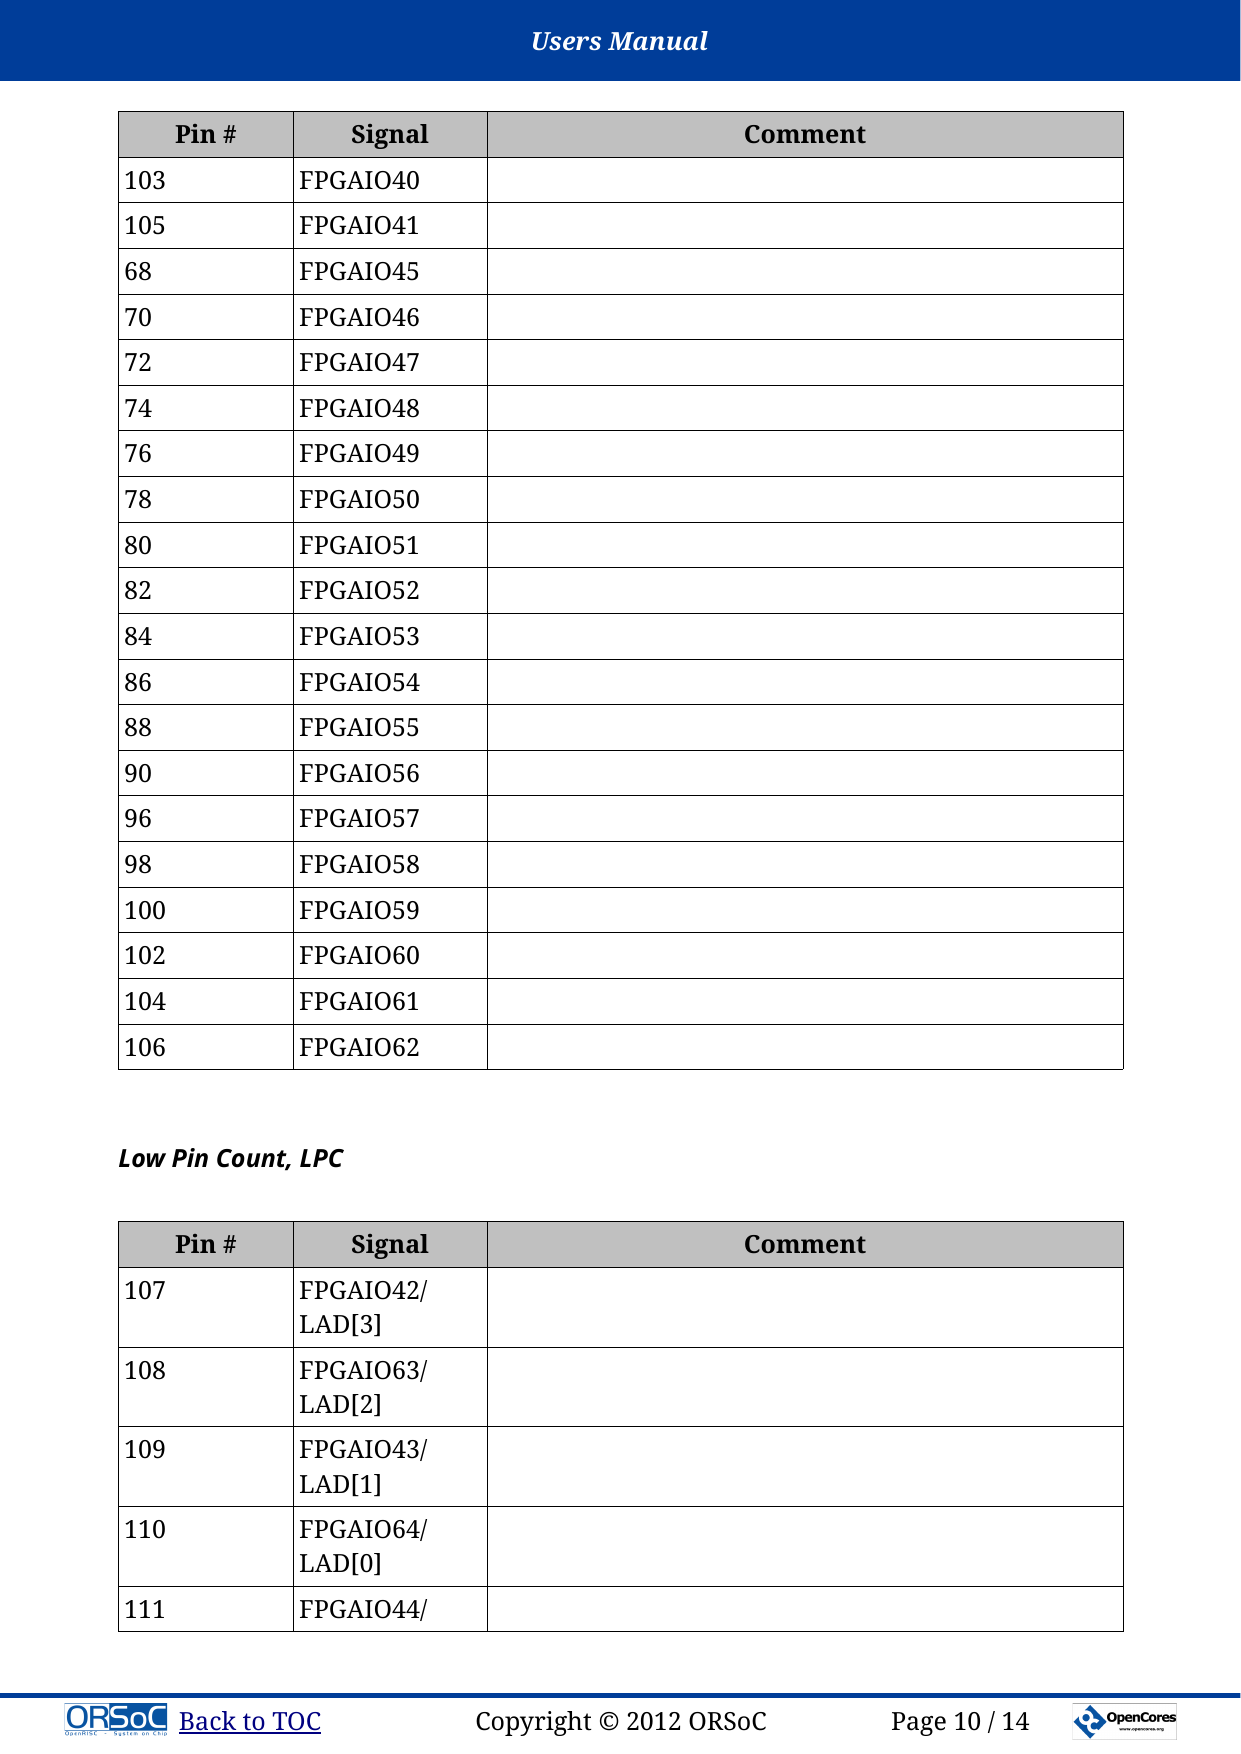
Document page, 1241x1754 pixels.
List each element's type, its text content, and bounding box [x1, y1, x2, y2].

table_cell [488, 705, 1123, 750]
table_header Signal [294, 112, 487, 157]
table_header Comment [488, 112, 1123, 157]
table_cell [488, 386, 1123, 430]
table_cell FPGAIO56 [294, 751, 487, 795]
table_cell 70 [119, 295, 293, 339]
table_cell 82 [119, 568, 293, 613]
table_cell [488, 1507, 1123, 1586]
table_cell FPGAIO63/ LAD[2] [294, 1348, 487, 1426]
table_cell 74 [119, 386, 293, 430]
table_cell FPGAIO49 [294, 431, 487, 476]
table_cell [488, 568, 1123, 613]
table_cell [488, 1268, 1123, 1347]
table_cell 108 [119, 1348, 293, 1426]
table_cell [488, 1587, 1123, 1631]
table_cell 111 [119, 1587, 293, 1631]
table_cell 104 [119, 979, 293, 1023]
table_cell 68 [119, 249, 293, 293]
picture [64, 1703, 168, 1736]
table_cell 78 [119, 477, 293, 522]
table_cell 88 [119, 705, 293, 750]
table_cell FPGAIO62 [294, 1025, 487, 1069]
table_cell FPGAIO64/ LAD[0] [294, 1507, 487, 1586]
table_cell 100 [119, 888, 293, 932]
table_cell 76 [119, 431, 293, 476]
table_cell [488, 249, 1123, 293]
table_cell [488, 1025, 1123, 1069]
table_cell FPGAIO48 [294, 386, 487, 430]
table_cell [488, 888, 1123, 932]
table_cell FPGAIO51 [294, 523, 487, 567]
table_cell [488, 751, 1123, 795]
table_cell 80 [119, 523, 293, 567]
table_cell FPGAIO40 [294, 158, 487, 202]
table_cell FPGAIO59 [294, 888, 487, 932]
table_cell 107 [119, 1268, 293, 1347]
table_cell [488, 431, 1123, 476]
table_header Comment [488, 1222, 1123, 1267]
table_cell FPGAIO41 [294, 203, 487, 248]
table_cell [488, 979, 1123, 1023]
table_cell [488, 158, 1123, 202]
table_cell [488, 933, 1123, 978]
table_cell FPGAIO43/ LAD[1] [294, 1427, 487, 1506]
subtitle Low Pin Count, LPC [118, 1141, 1122, 1175]
table_cell [488, 614, 1123, 658]
table_cell [488, 842, 1123, 887]
table_cell 72 [119, 340, 293, 385]
table_cell 98 [119, 842, 293, 887]
table_cell 105 [119, 203, 293, 248]
table_cell [488, 203, 1123, 248]
table_cell 106 [119, 1025, 293, 1069]
table_cell [488, 477, 1123, 522]
table_cell FPGAIO44/ [294, 1587, 487, 1631]
table_cell [488, 523, 1123, 567]
table_header Signal [294, 1222, 487, 1267]
table_cell 109 [119, 1427, 293, 1506]
table_cell FPGAIO54 [294, 660, 487, 704]
table_cell FPGAIO60 [294, 933, 487, 978]
table_cell FPGAIO61 [294, 979, 487, 1023]
table_cell 90 [119, 751, 293, 795]
picture [1072, 1703, 1177, 1740]
table_cell [488, 340, 1123, 385]
table_cell 96 [119, 796, 293, 841]
table_cell FPGAIO46 [294, 295, 487, 339]
table_cell [488, 295, 1123, 339]
table_cell [488, 1348, 1123, 1426]
table_cell 110 [119, 1507, 293, 1586]
table_cell 84 [119, 614, 293, 658]
table_cell FPGAIO47 [294, 340, 487, 385]
table_cell 86 [119, 660, 293, 704]
table_cell FPGAIO50 [294, 477, 487, 522]
table_header Pin # [119, 1222, 293, 1267]
table_cell [488, 1427, 1123, 1506]
table_cell FPGAIO55 [294, 705, 487, 750]
table_cell FPGAIO42/ LAD[3] [294, 1268, 487, 1347]
table_cell 103 [119, 158, 293, 202]
table_cell FPGAIO57 [294, 796, 487, 841]
table_cell [488, 660, 1123, 704]
table_cell FPGAIO58 [294, 842, 487, 887]
table_cell [488, 796, 1123, 841]
table_header Pin # [119, 112, 293, 157]
table_cell FPGAIO53 [294, 614, 487, 658]
table_cell 102 [119, 933, 293, 978]
table_cell FPGAIO52 [294, 568, 487, 613]
table_cell FPGAIO45 [294, 249, 487, 293]
